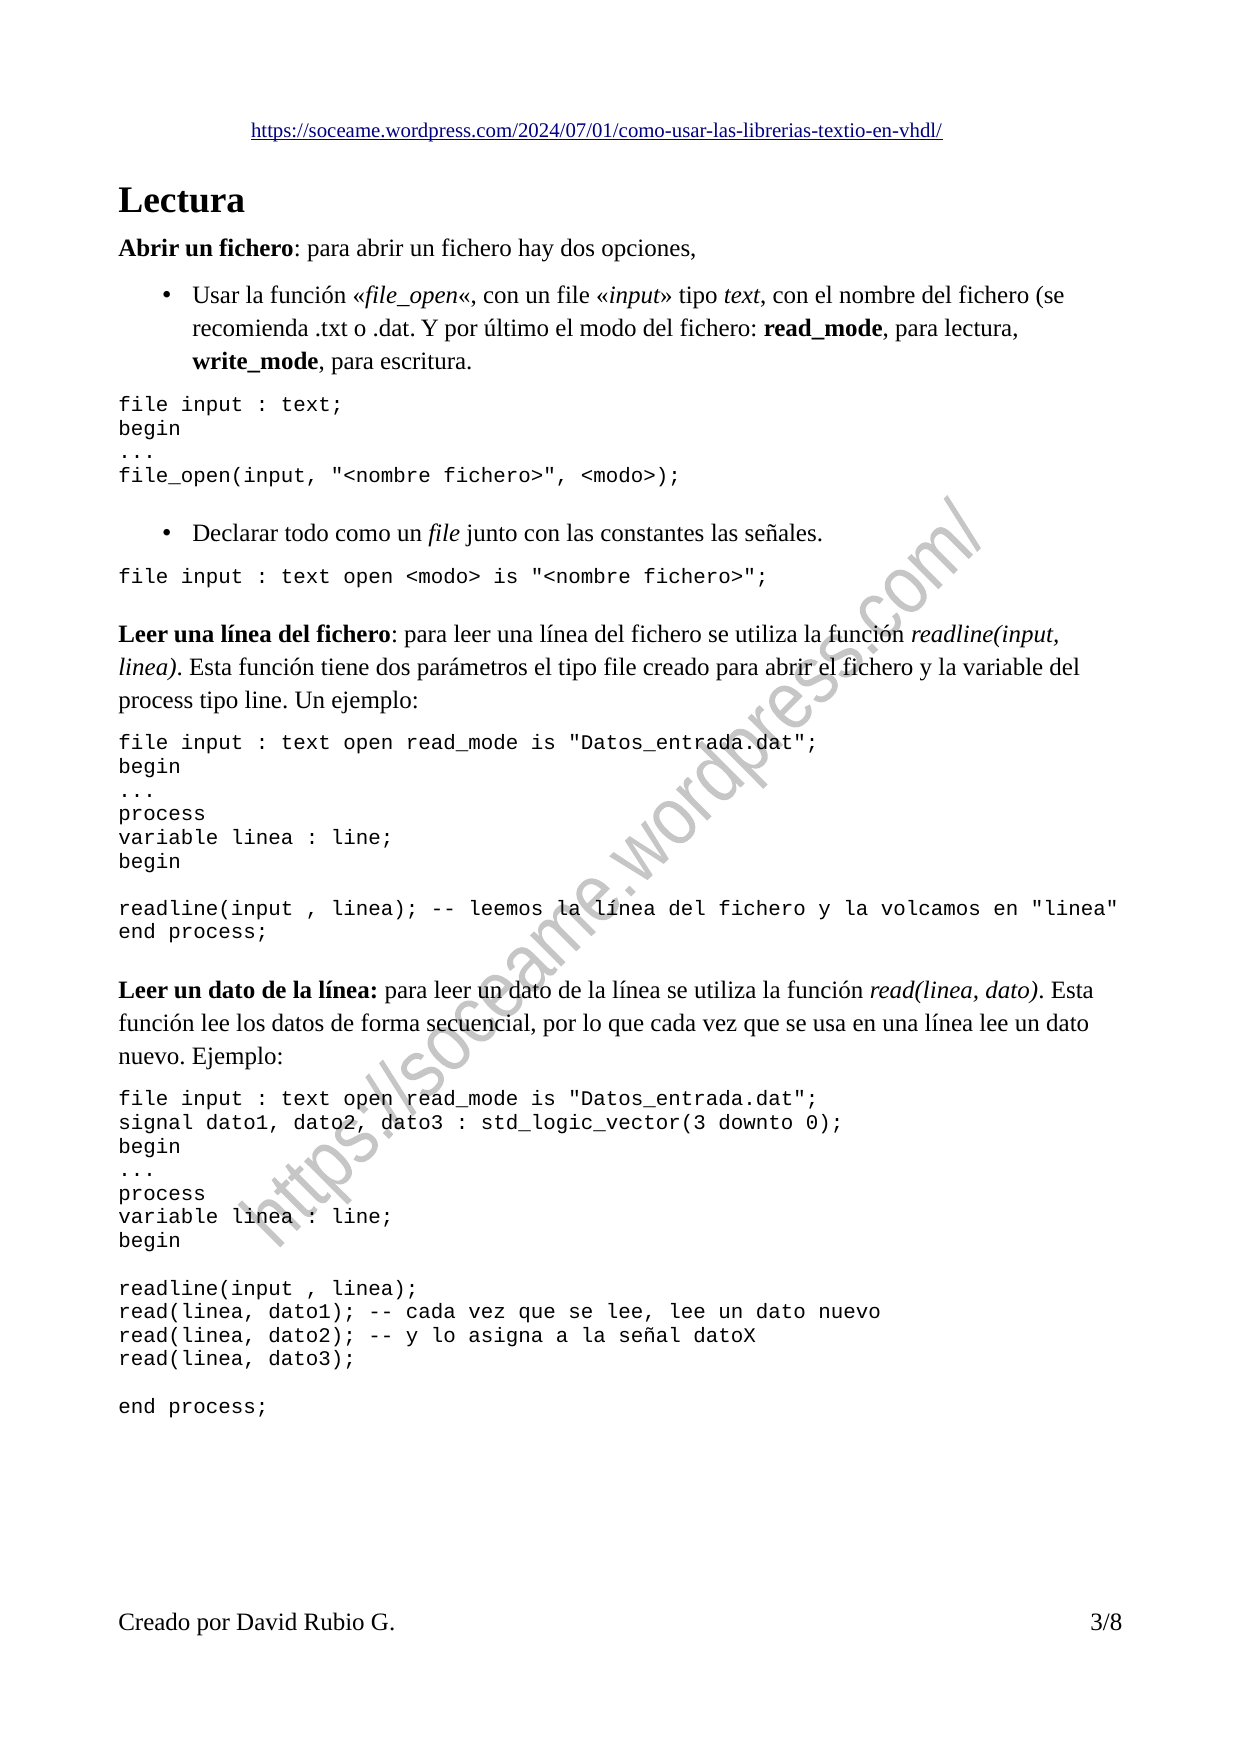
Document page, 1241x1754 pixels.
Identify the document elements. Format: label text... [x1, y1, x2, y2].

list [963, 518, 1122, 547]
text signal dato1, dato2, dato3 : std_logic_vector(3 downto 0); [118, 1112, 389, 1136]
text begin [118, 1136, 371, 1159]
text Abrir un fichero: para abrir un fichero hay dos opciones, [118, 233, 1122, 261]
text [371, 1136, 1122, 1159]
text [679, 803, 1122, 827]
text [741, 756, 761, 764]
text read(linea, dato2); -- y lo asigna a la señal datoX [118, 1325, 1122, 1348]
text begin [118, 756, 711, 780]
text variable linea : line; [263, 1207, 294, 1230]
text [287, 1183, 1122, 1207]
text file input : text open read_mode is "Datos_entrada.dat"; [766, 732, 1122, 756]
text file_open(input, "<nombre fichero>", <modo>); [118, 465, 1122, 488]
text [542, 927, 568, 945]
text [754, 756, 1122, 780]
text [704, 765, 730, 780]
text file input : text open read_mode is "Datos_entrada.dat"; [402, 1088, 1122, 1112]
text begin [118, 1230, 1122, 1254]
text Leer un dato de la línea: para leer un dato de la línea se utiliza la función read(linea, dato). Esta función lee los datos de forma secuencial, por lo que cada vez que se usa en una línea lee un dato nuevo. Ejemplo: [118, 975, 1122, 1069]
text [660, 807, 689, 827]
text variable linea : line; [118, 1207, 261, 1230]
text ... [118, 780, 688, 803]
text ... [118, 441, 1122, 465]
text process [118, 1183, 294, 1207]
text variable linea : line; [283, 1207, 1122, 1230]
text [925, 566, 1122, 589]
text begin [118, 418, 1122, 441]
text variable linea : line; [118, 827, 657, 851]
text [650, 827, 1122, 851]
text signal dato1, dato2, dato3 : std_logic_vector(3 downto 0); [390, 1112, 1122, 1136]
text [638, 851, 1122, 874]
text [347, 1159, 1122, 1183]
text begin [118, 851, 636, 874]
list Usar la función «file_open«, con un file «input» tipo text, con el nombre del fichero (se recomienda .txt o .dat. Y por último el modo del fichero: read_mode, para lectura, write_mode, para escritura. [162, 280, 1122, 375]
text read(linea, dato3); [118, 1348, 1122, 1372]
list Declarar todo como un file junto con las constantes las señales. [162, 518, 973, 547]
text file input : text open <modo> is "<nombre fichero>"; [118, 566, 937, 589]
text file input : text; [118, 394, 1122, 418]
text [559, 922, 1122, 945]
text file input : text open read_mode is "Datos_entrada.dat"; [118, 732, 731, 756]
text file input : text open read_mode is "Datos_entrada.dat"; [118, 1088, 386, 1112]
text readline(input , linea); [118, 1277, 1122, 1301]
text end process; [118, 922, 541, 945]
text ... [118, 1159, 324, 1183]
text readline(input , linea); -- leemos la línea del fichero y la volcamos en "linea" [118, 898, 1122, 922]
text [719, 756, 753, 780]
text [689, 780, 1122, 803]
text [614, 851, 642, 870]
text [317, 1159, 345, 1180]
text read(linea, dato1); -- cada vez que se lee, lee un dato nuevo [118, 1301, 1122, 1325]
text end process; [118, 1396, 1122, 1419]
text Leer una línea del fichero: para leer una línea del fichero se utiliza la función readline(input, linea). Esta función tiene dos parámetros el tipo file creado para abrir el fichero y la variable del process tipo line. Un ejemplo: [118, 619, 1122, 713]
subtitle Lectura [118, 177, 1122, 220]
text process [118, 803, 660, 827]
